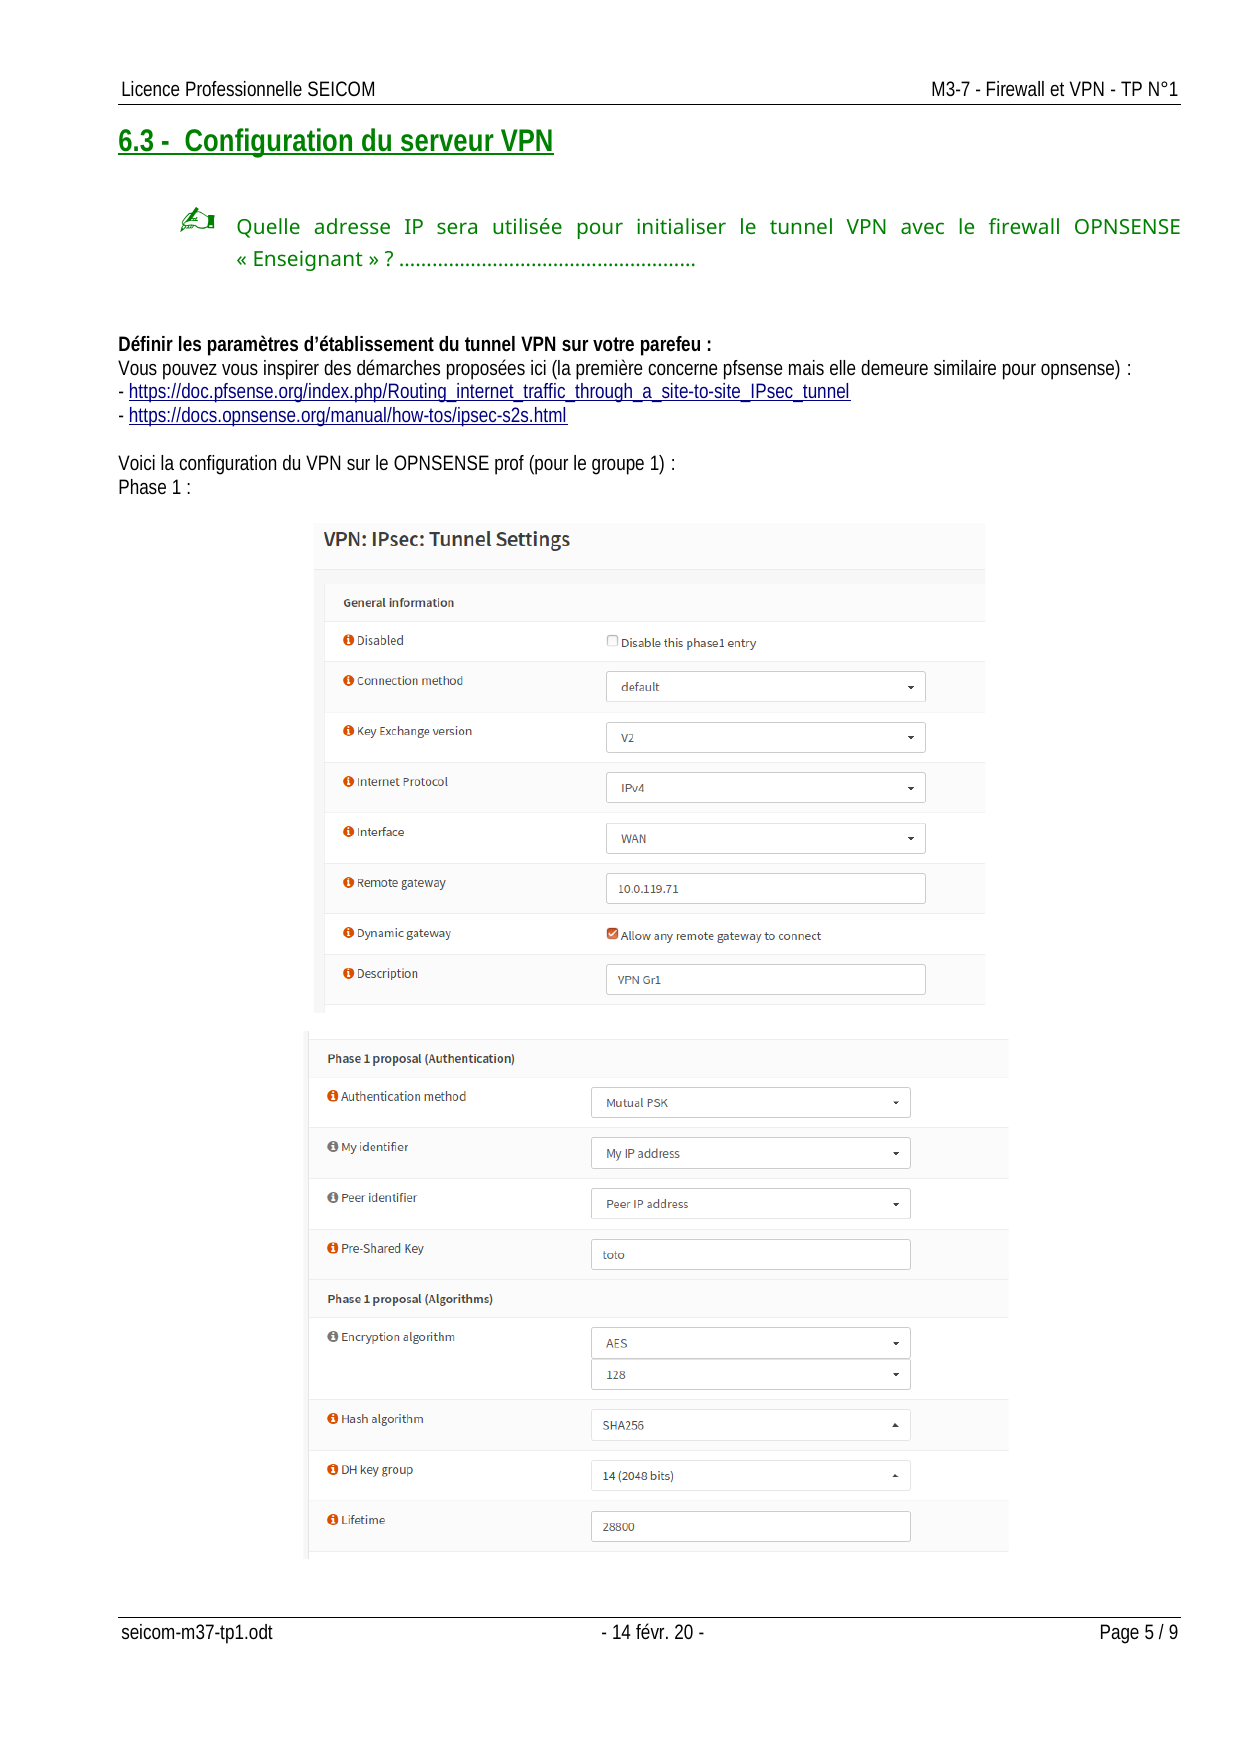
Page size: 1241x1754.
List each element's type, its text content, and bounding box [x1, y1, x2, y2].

text - https://doc.pfsense.org/index.php/Routing_internet_traffic_through_a_site-to-site_IPsec_tunnel [118, 379, 1181, 403]
text - https://docs.opnsense.org/manual/how-tos/ipsec-s2s.html [118, 403, 1181, 427]
text Voici la configuration du VPN sur le OPNSENSE prof (pour le groupe 1) : [118, 451, 1181, 475]
picture [303, 1031, 1009, 1559]
text Vous pouvez vous inspirer des démarches proposées ici (la première concerne pfsense mais elle demeure similaire pour opnsense) : [118, 356, 1181, 379]
text Définir les paramètres d’établissement du tunnel VPN sur votre parefeu : [118, 332, 1181, 356]
list Quelle adresse IP sera utilisée pour initialiser le tunnel VPN avec le firewall OPNSENSE « Enseignant » ? ……………………………………………… [177, 206, 1181, 272]
subtitle Configuration du serveur VPN [118, 121, 1181, 157]
picture [313, 523, 986, 1013]
text Phase 1 : [118, 475, 1181, 499]
